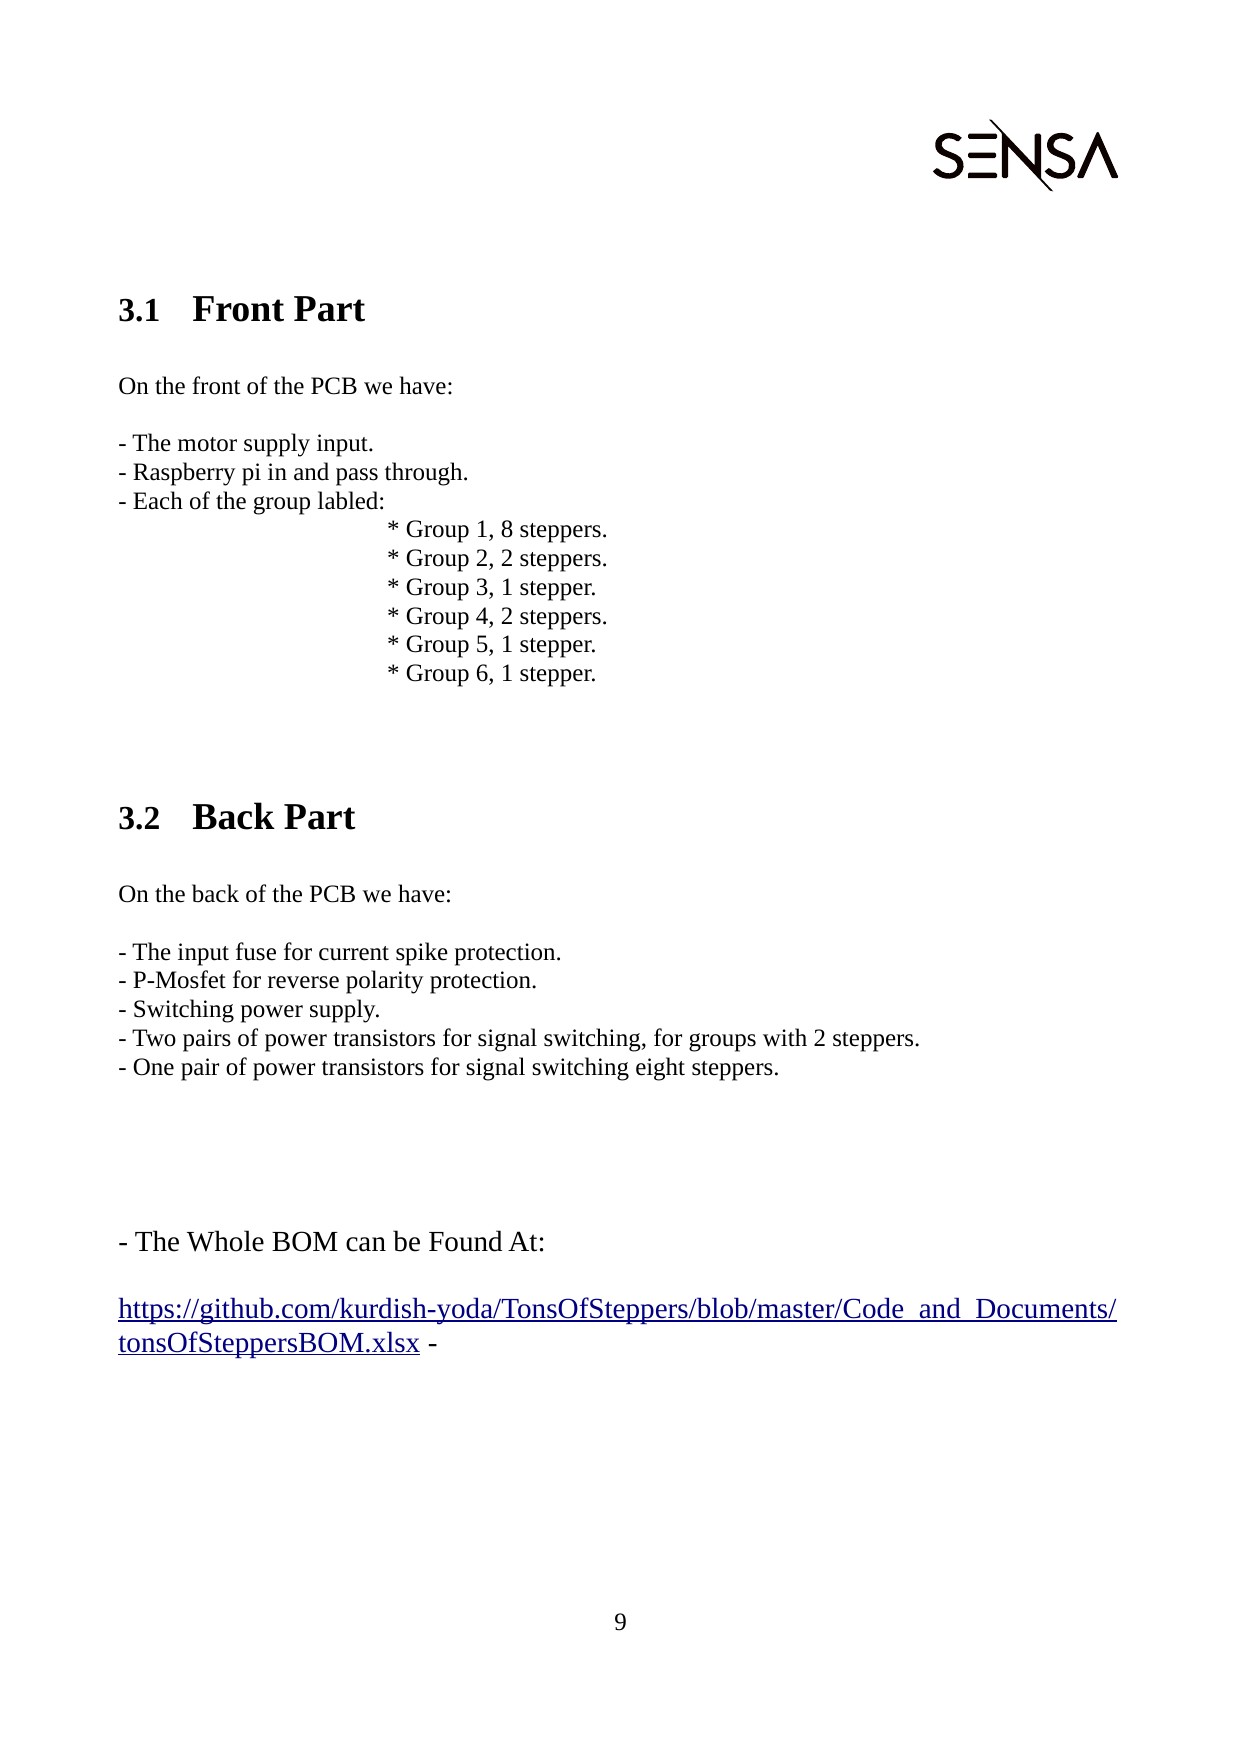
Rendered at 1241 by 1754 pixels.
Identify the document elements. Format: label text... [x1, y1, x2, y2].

text On the back of the PCB we have: [118, 879, 1122, 908]
text - Raspberry pi in and pass through. [118, 457, 1122, 486]
text * Group 3, 1 stepper. [118, 572, 1122, 601]
text - One pair of power transistors for signal switching eight steppers. [118, 1052, 1122, 1080]
text * Group 4, 2 steppers. [118, 601, 1122, 629]
text - P-Mosfet for reverse polarity protection. [118, 965, 1122, 994]
text - The motor supply input. [118, 428, 1122, 457]
text - Each of the group labled: [118, 486, 1122, 514]
text - The input fuse for current spike protection. [118, 937, 1122, 965]
text On the front of the PCB we have: [118, 371, 1122, 399]
text * Group 6, 1 stepper. [118, 658, 1122, 687]
text * Group 2, 2 steppers. [118, 543, 1122, 572]
text - The Whole BOM can be Found At: [118, 1224, 1122, 1258]
text - Switching power supply. [118, 994, 1122, 1023]
text * Group 5, 1 stepper. [118, 629, 1122, 658]
subtitle Front Part [118, 286, 1122, 329]
subtitle Back Part [118, 794, 1122, 838]
text * Group 1, 8 steppers. [118, 514, 1122, 543]
text https://github.com/kurdish-yoda/TonsOfSteppers/blob/master/Code_and_Documents/tonsOfSteppersBOM.xlsx - [118, 1258, 1122, 1358]
text - Two pairs of power transistors for signal switching, for groups with 2 steppers. [118, 1023, 1122, 1052]
